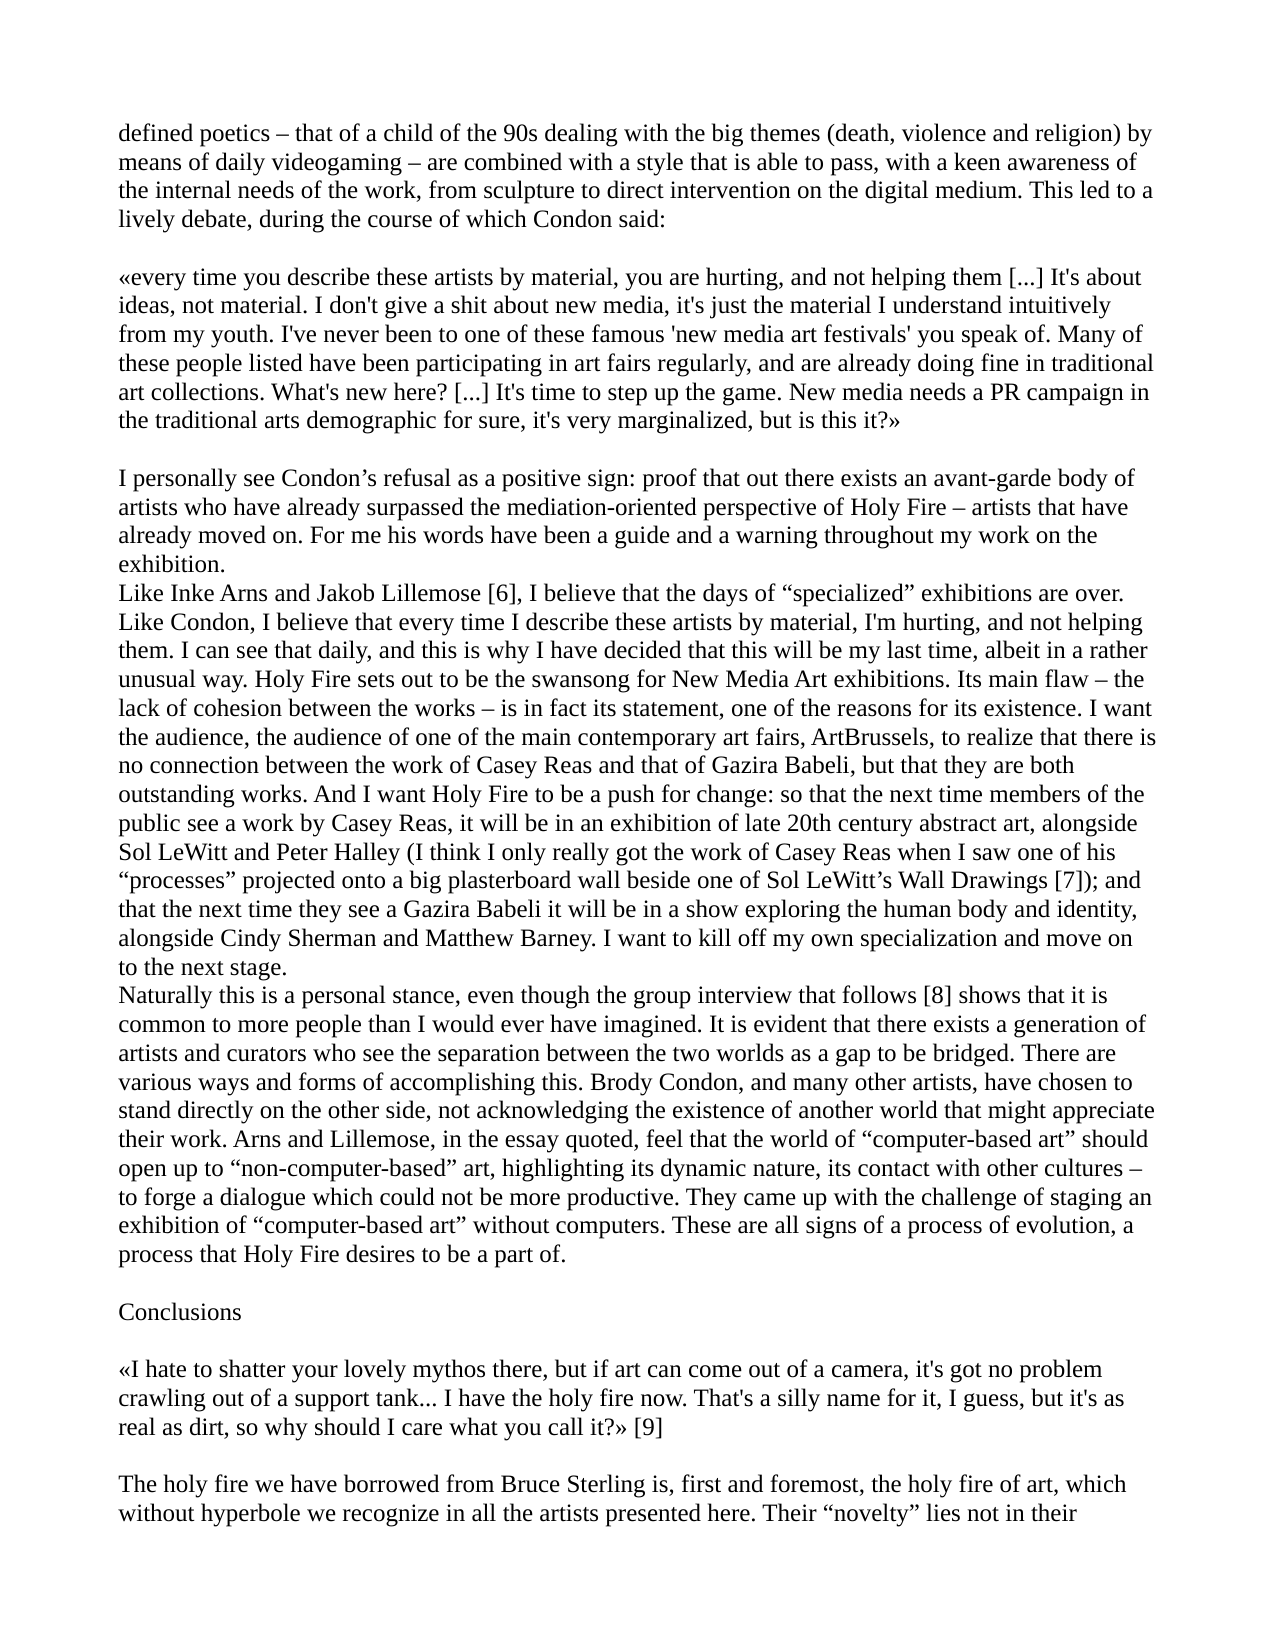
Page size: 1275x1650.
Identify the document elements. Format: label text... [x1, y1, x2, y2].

text Like Inke Arns and Jakob Lillemose [6], I believe that the days of “specialized” exhibitions are over. Like Condon, I believe that every time I describe these artists by material, I'm hurting, and not helping them. I can see that daily, and this is why I have decided that this will be my last time, albeit in a rather unusual way. Holy Fire sets out to be the swansong for New Media Art exhibitions. Its main flaw – the lack of cohesion between the works – is in fact its statement, one of the reasons for its existence. I want the audience, the audience of one of the main contemporary art fairs, ArtBrussels, to realize that there is no connection between the work of Casey Reas and that of Gazira Babeli, but that they are both outstanding works. And I want Holy Fire to be a push for change: so that the next time members of the public see a work by Casey Reas, it will be in an exhibition of late 20th century abstract art, alongside Sol LeWitt and Peter Halley (I think I only really got the work of Casey Reas when I saw one of his “processes” projected onto a big plasterboard wall beside one of Sol LeWitt’s Wall Drawings [7]); and that the next time they see a Gazira Babeli it will be in a show exploring the human body and identity, alongside Cindy Sherman and Matthew Barney. I want to kill off my own specialization and move on to the next stage. [118, 578, 1157, 981]
text The holy fire we have borrowed from Bruce Sterling is, first and foremost, the holy fire of art, which without hyperbole we recognize in all the artists presented here. Their “novelty” lies not in their [118, 1469, 1157, 1527]
text defined poetics – that of a child of the 90s dealing with the big themes (death, violence and religion) by means of daily videogaming – are combined with a style that is able to pass, with a keen awareness of the internal needs of the work, from sculpture to direct intervention on the digital medium. This led to a lively debate, during the course of which Condon said: [118, 118, 1157, 233]
text «I hate to shatter your lovely mythos there, but if art can come out of a camera, it's got no problem crawling out of a support tank... I have the holy fire now. That's a silly name for it, I guess, but it's as real as dirt, so why should I care what you call it?» [9] [118, 1354, 1157, 1441]
text I personally see Condon’s refusal as a positive sign: proof that out there exists an avant-garde body of artists who have already surpassed the mediation-oriented perspective of Holy Fire – artists that have already moved on. For me his words have been a guide and a warning throughout my work on the exhibition. [118, 463, 1157, 578]
text Naturally this is a personal stance, even though the group interview that follows [8] shows that it is common to more people than I would ever have imagined. It is evident that there exists a generation of artists and curators who see the separation between the two worlds as a gap to be bridged. There are various ways and forms of accomplishing this. Brody Condon, and many other artists, have chosen to stand directly on the other side, not acknowledging the existence of another world that might appreciate their work. Arns and Lillemose, in the essay quoted, feel that the world of “computer-based art” should open up to “non-computer-based” art, highlighting its dynamic nature, its contact with other cultures – to forge a dialogue which could not be more productive. They came up with the challenge of staging an exhibition of “computer-based art” without computers. These are all signs of a process of evolution, a process that Holy Fire desires to be a part of. [118, 981, 1157, 1268]
text «every time you describe these artists by material, you are hurting, and not helping them [...] It's about ideas, not material. I don't give a shit about new media, it's just the material I understand intuitively from my youth. I've never been to one of these famous 'new media art festivals' you speak of. Many of these people listed have been participating in art fairs regularly, and are already doing fine in traditional art collections. What's new here? [...] It's time to step up the game. New media needs a PR campaign in the traditional arts demographic for sure, it's very marginalized, but is this it?» [118, 262, 1157, 434]
text Conclusions [118, 1297, 1157, 1326]
